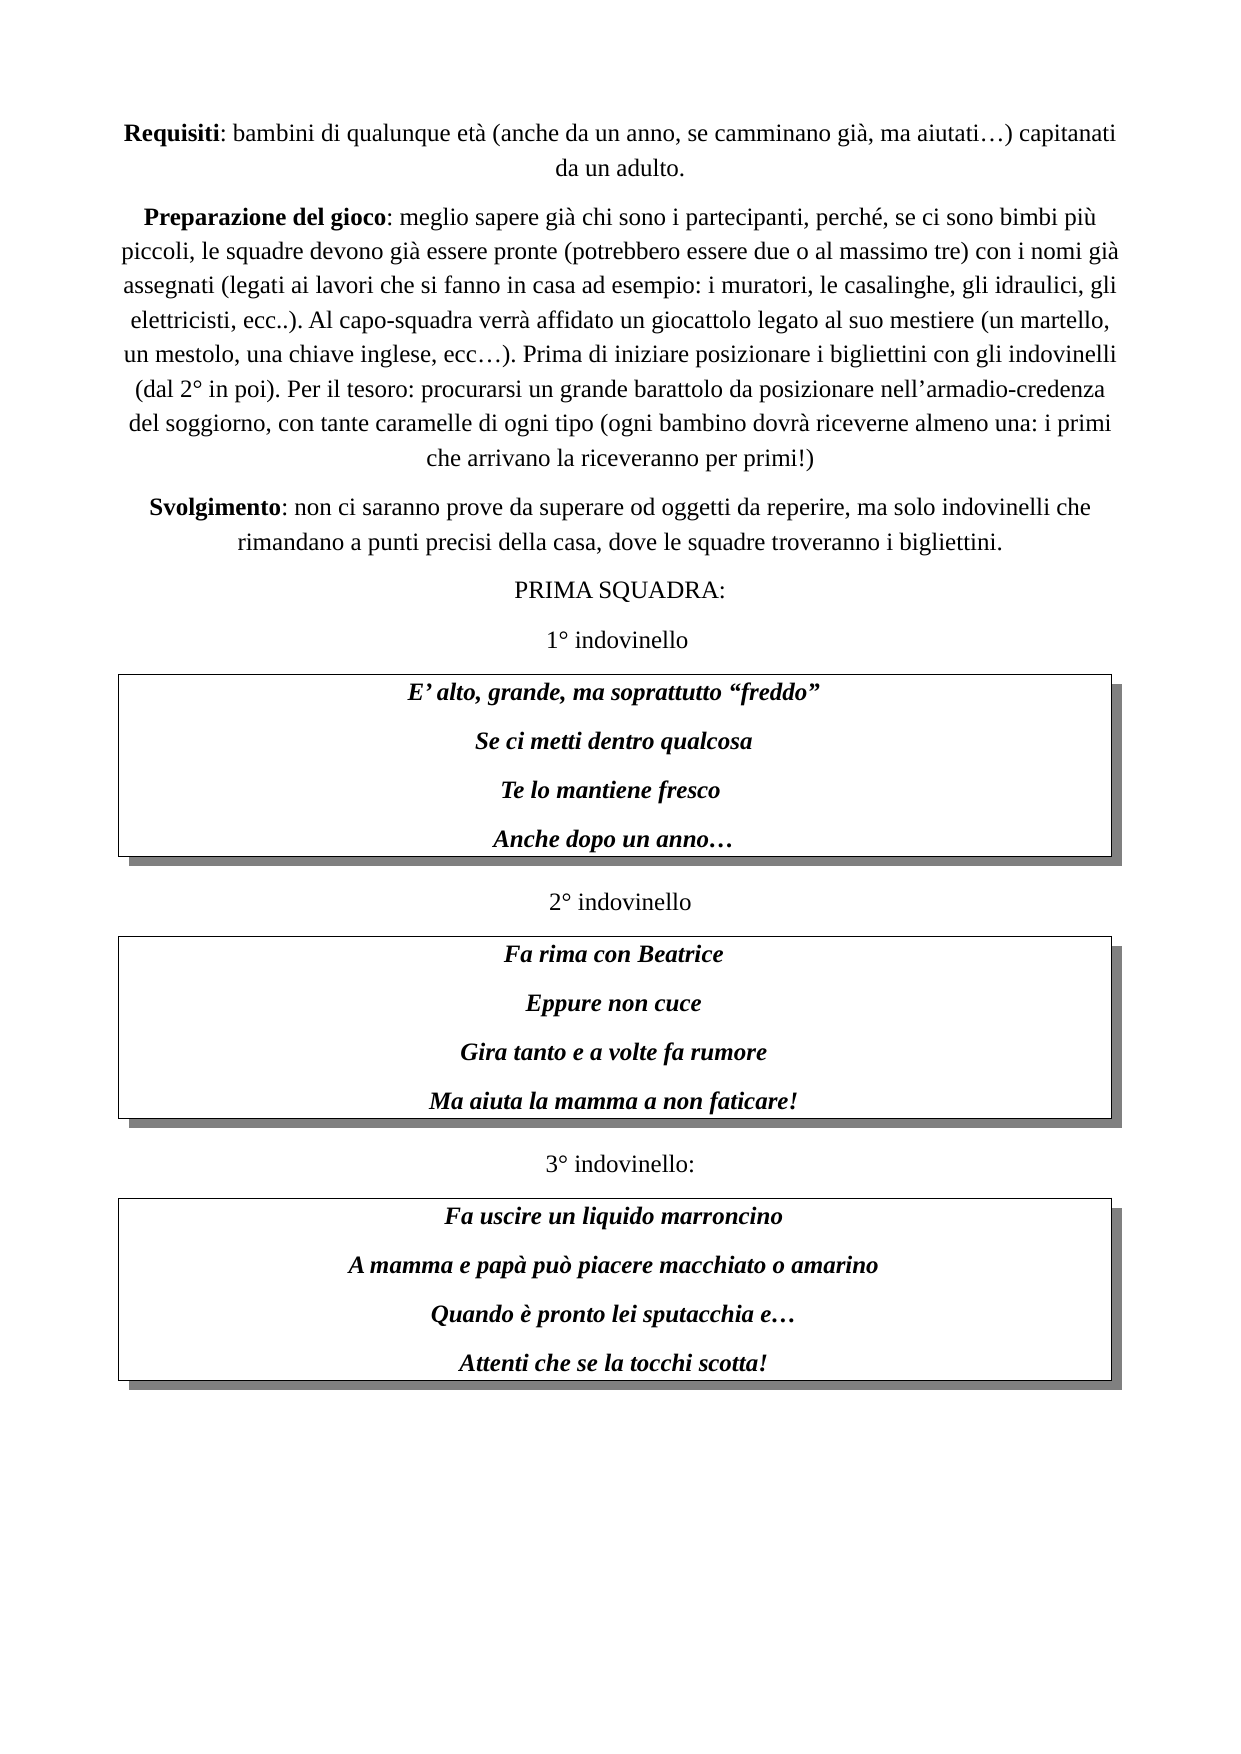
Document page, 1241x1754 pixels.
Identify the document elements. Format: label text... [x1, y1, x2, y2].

text Gira tanto e a volte fa rumore [119, 1034, 1111, 1066]
text Svolgimento: non ci saranno prove da superare od oggetti da reperire, ma solo indovinelli che rimandano a punti precisi della casa, dove le squadre troveranno i bigliettini. [118, 492, 1122, 555]
text Se ci metti dentro qualcosa [119, 723, 1111, 754]
text Quando è pronto lei sputacchia e… [119, 1296, 1111, 1328]
text PRIMA SQUADRA: [118, 576, 1122, 604]
text Fa uscire un liquido marroncino [119, 1199, 1111, 1229]
text Eppure non cuce [119, 985, 1111, 1017]
text Requisiti: bambini di qualunque età (anche da un anno, se camminano già, ma aiutati…) capitanati da un adulto. [118, 118, 1122, 181]
text A mamma e papà può piacere macchiato o amarino [119, 1247, 1111, 1278]
text 3° indovinello: [118, 1149, 1122, 1177]
text 2° indovinello [118, 887, 1122, 915]
text Fa rima con Beatrice [119, 937, 1111, 967]
text Attenti che se la tocchi scotta! [119, 1345, 1111, 1380]
text Ma aiuta la mamma a non faticare! [119, 1083, 1111, 1118]
text Te lo mantiene fresco [119, 772, 1111, 804]
text 1° indovinello [118, 625, 1122, 653]
text Preparazione del gioco: meglio sapere già chi sono i partecipanti, perché, se ci sono bimbi più piccoli, le squadre devono già essere pronte (potrebbero essere due o al massimo tre) con i nomi già assegnati (legati ai lavori che si fanno in casa ad esempio: i muratori, le casalinghe, gli idraulici, gli elettricisti, ecc..). Al capo-squadra verrà affidato un giocattolo legato al suo mestiere (un martello, un mestolo, una chiave inglese, ecc…). Prima di iniziare posizionare i bigliettini con gli indovinelli (dal 2° in poi). Per il tesoro: procurarsi un grande barattolo da posizionare nell’armadio-credenza del soggiorno, con tante caramelle di ogni tipo (ogni bambino dovrà riceverne almeno una: i primi che arrivano la riceveranno per primi!) [118, 202, 1122, 472]
text Anche dopo un anno… [119, 821, 1111, 856]
text E’ alto, grande, ma soprattutto “freddo” [119, 675, 1111, 706]
